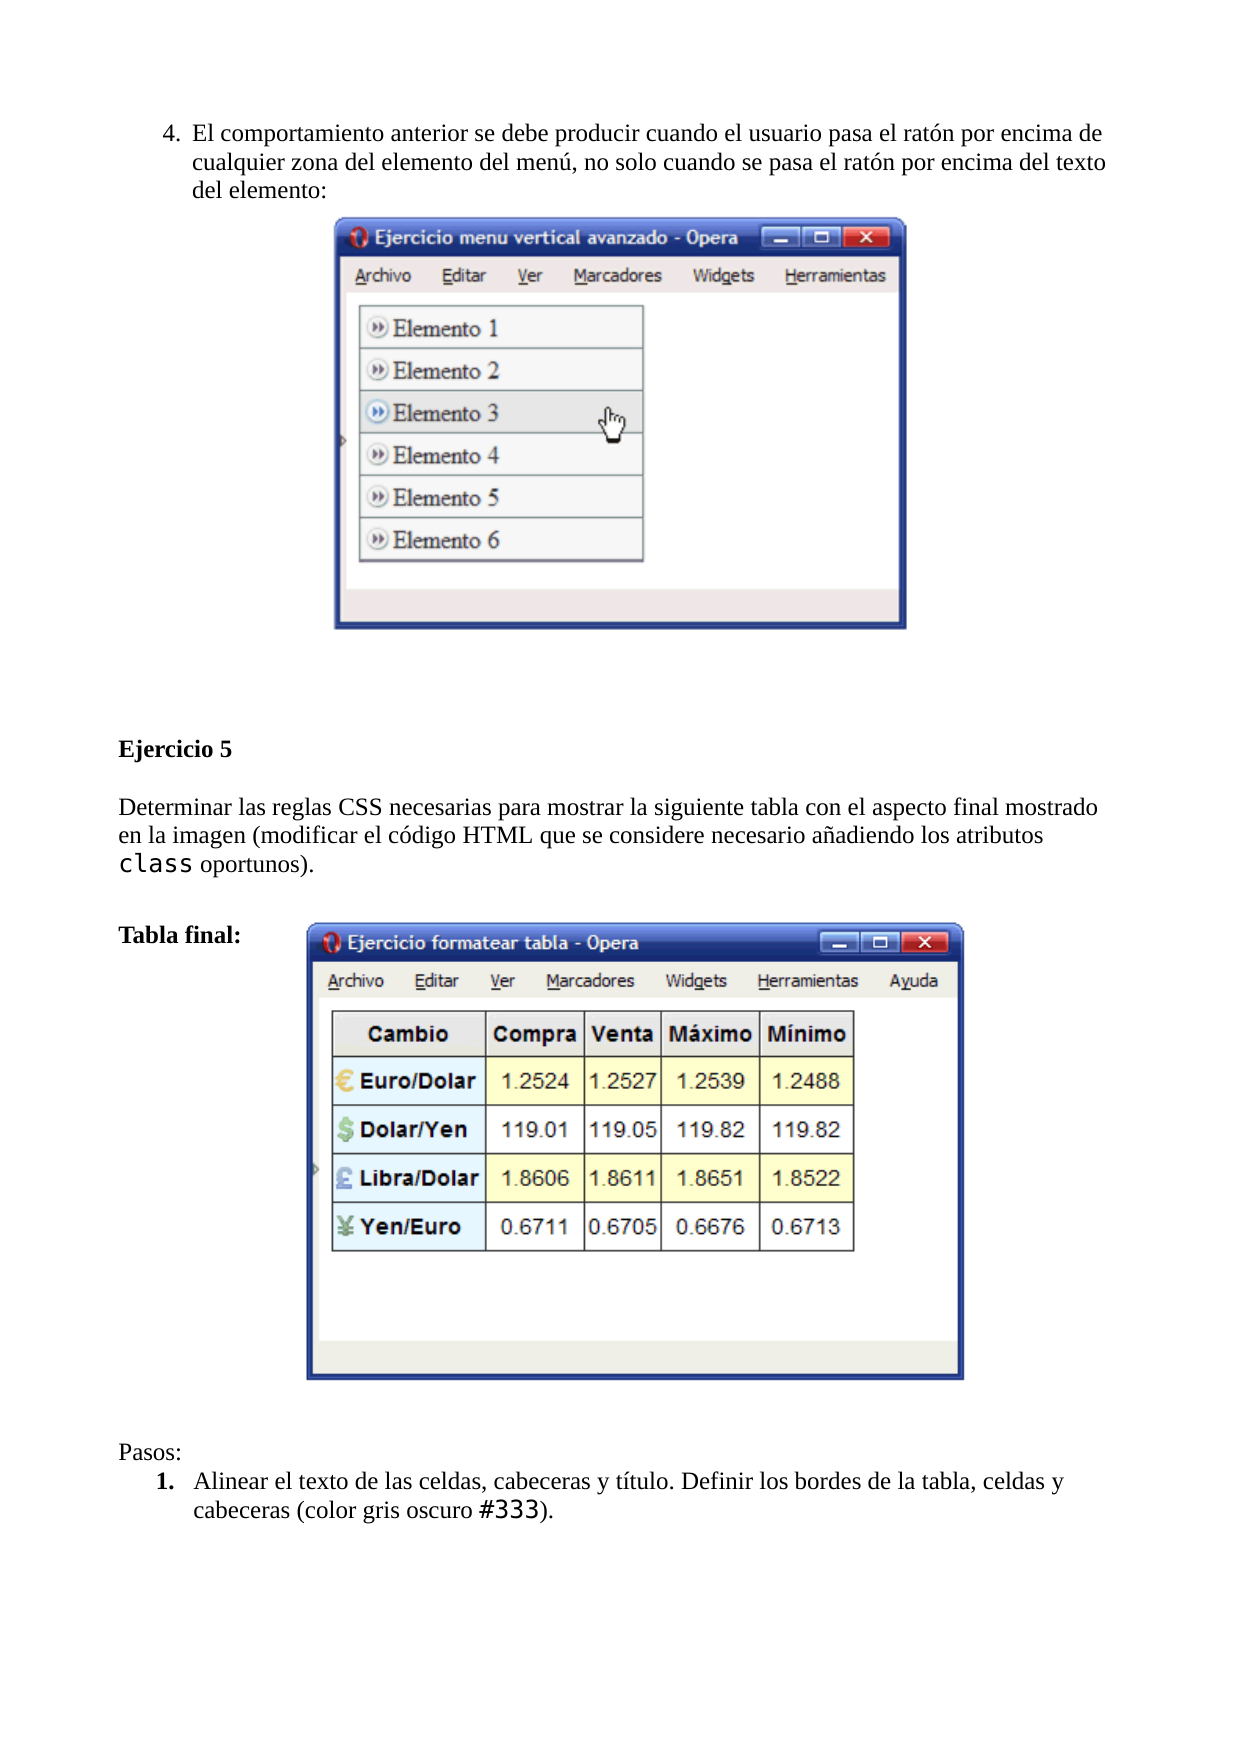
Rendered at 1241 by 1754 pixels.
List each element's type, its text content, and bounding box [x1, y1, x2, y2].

text Pasos: [118, 1437, 1122, 1466]
text Tabla final: [118, 920, 299, 949]
list Alinear el texto de las celdas, cabeceras y título. Definir los bordes de la tabla, celdas y cabeceras (color gris oscuro #333). [156, 1466, 1122, 1524]
list El comportamiento anterior se debe producir cuando el usuario pasa el ratón por encima de cualquier zona del elemento del menú, no solo cuando se pasa el ratón por encima del texto del elemento: [162, 118, 1122, 204]
picture [299, 916, 969, 1385]
text [969, 920, 1122, 949]
text Ejercicio 5 [118, 734, 1122, 763]
text Determinar las reglas CSS necesarias para mostrar la siguiente tabla con el aspecto final mostrado en la imagen (modificar el código HTML que se considere necesario añadiendo los atributos class oportunos). [118, 792, 1122, 879]
picture [331, 216, 910, 633]
